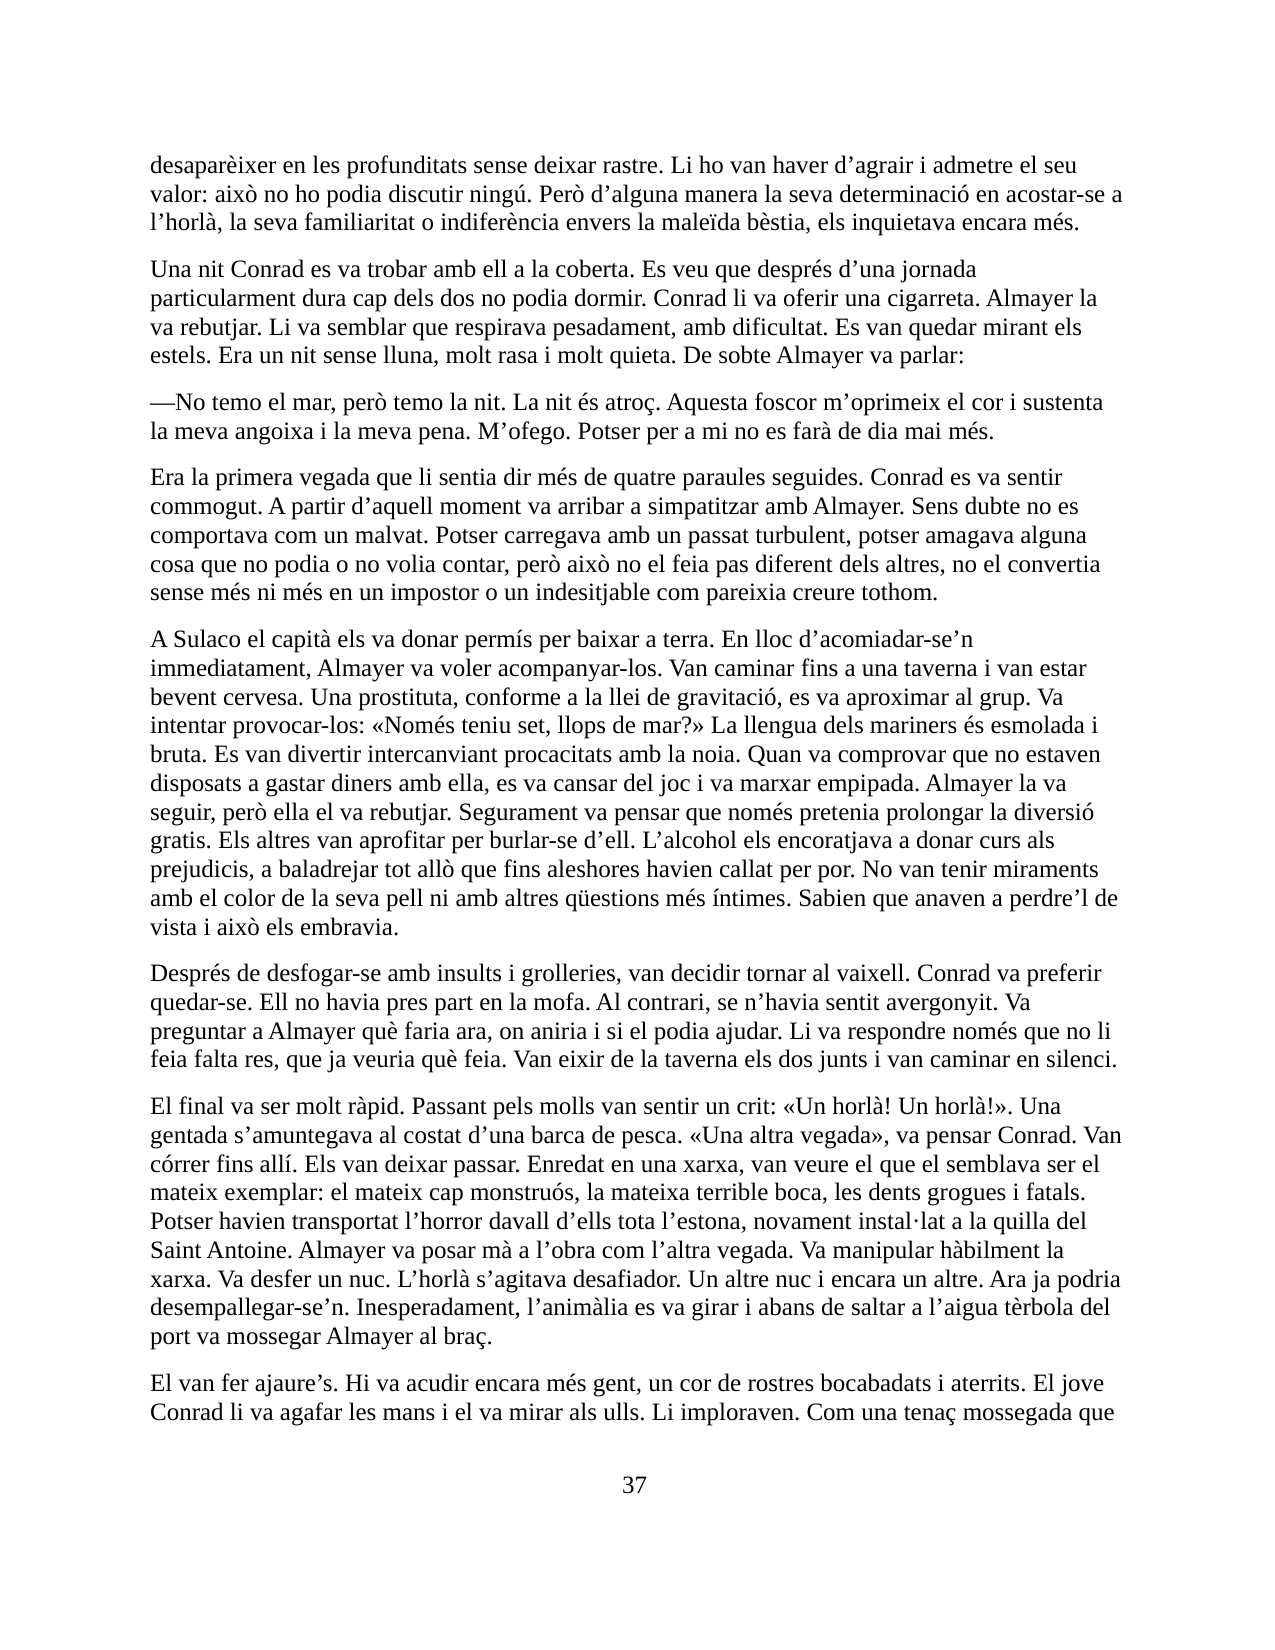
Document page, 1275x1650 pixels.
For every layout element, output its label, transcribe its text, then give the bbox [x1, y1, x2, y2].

text —No temo el mar, però temo la nit. La nit és atroç. Aquesta foscor m’oprimeix el cor i sustenta la meva angoixa i la meva pena. M’ofego. Potser per a mi no es farà de dia mai més. [150, 387, 1125, 444]
text A Sulaco el capità els va donar permís per baixar a terra. En lloc d’acomiadar-se’n immediatament, Almayer va voler acompanyar-los. Van caminar fins a una taverna i van estar bevent cervesa. Una prostituta, conforme a la llei de gravitació, es va aproximar al grup. Va intentar provocar-los: «Només teniu set, llops de mar?» La llengua dels mariners és esmolada i bruta. Es van divertir intercanviant procacitats amb la noia. Quan va comprovar que no estaven disposats a gastar diners amb ella, es va cansar del joc i va marxar empipada. Almayer la va seguir, però ella el va rebutjar. Segurament va pensar que només pretenia prolongar la diversió gratis. Els altres van aprofitar per burlar-se d’ell. L’alcohol els encoratjava a donar curs als prejudicis, a baladrejar tot allò que fins aleshores havien callat per por. No van tenir miraments amb el color de la seva pell ni amb altres qüestions més íntimes. Sabien que anaven a perdre’l de vista i això els embravia. [150, 624, 1125, 940]
text El final va ser molt ràpid. Passant pels molls van sentir un crit: «Un horlà! Un horlà!». Una gentada s’amuntegava al costat d’una barca de pesca. «Una altra vegada», va pensar Conrad. Van córrer fins allí. Els van deixar passar. Enredat en una xarxa, van veure el que el semblava ser el mateix exemplar: el mateix cap monstruós, la mateixa terrible boca, les dents grogues i fatals. Potser havien transportat l’horror davall d’ells tota l’estona, novament instal·lat a la quilla del Saint Antoine. Almayer va posar mà a l’obra com l’altra vegada. Va manipular hàbilment la xarxa. Va desfer un nuc. L’horlà s’agitava desafiador. Un altre nuc i encara un altre. Ara ja podria desempallegar-se’n. Inesperadament, l’animàlia es va girar i abans de saltar a l’aigua tèrbola del port va mossegar Almayer al braç. [150, 1091, 1125, 1350]
text desaparèixer en les profunditats sense deixar rastre. Li ho van haver d’agrair i admetre el seu valor: això no ho podia discutir ningú. Però d’alguna manera la seva determinació en acostar-se a l’horlà, la seva familiaritat o indiferència envers la maleïda bèstia, els inquietava encara més. [150, 150, 1125, 236]
text Després de desfogar-se amb insults i grolleries, van decidir tornar al vaixell. Conrad va preferir quedar-se. Ell no havia pres part en la mofa. Al contrari, se n’havia sentit avergonyit. Va preguntar a Almayer què faria ara, on aniria i si el podia ajudar. Li va respondre només que no li feia falta res, que ja veuria què feia. Van eixir de la taverna els dos junts i van caminar en silenci. [150, 958, 1125, 1073]
text Era la primera vegada que li sentia dir més de quatre paraules seguides. Conrad es va sentir commogut. A partir d’aquell moment va arribar a simpatitzar amb Almayer. Sens dubte no es comportava com un malvat. Potser carregava amb un passat turbulent, potser amagava alguna cosa que no podia o no volia contar, però això no el feia pas diferent dels altres, no el convertia sense més ni més en un impostor o un indesitjable com pareixia creure tothom. [150, 462, 1125, 606]
text El van fer ajaure’s. Hi va acudir encara més gent, un cor de rostres bocabadats i aterrits. El jove Conrad li va agafar les mans i el va mirar als ulls. Li imploraven. Com una tenaç mossegada que [150, 1368, 1125, 1425]
text Una nit Conrad es va trobar amb ell a la coberta. Es veu que després d’una jornada particularment dura cap dels dos no podia dormir. Conrad li va oferir una cigarreta. Almayer la va rebutjar. Li va semblar que respirava pesadament, amb dificultat. Es van quedar mirant els estels. Era un nit sense lluna, molt rasa i molt quieta. De sobte Almayer va parlar: [150, 254, 1125, 369]
